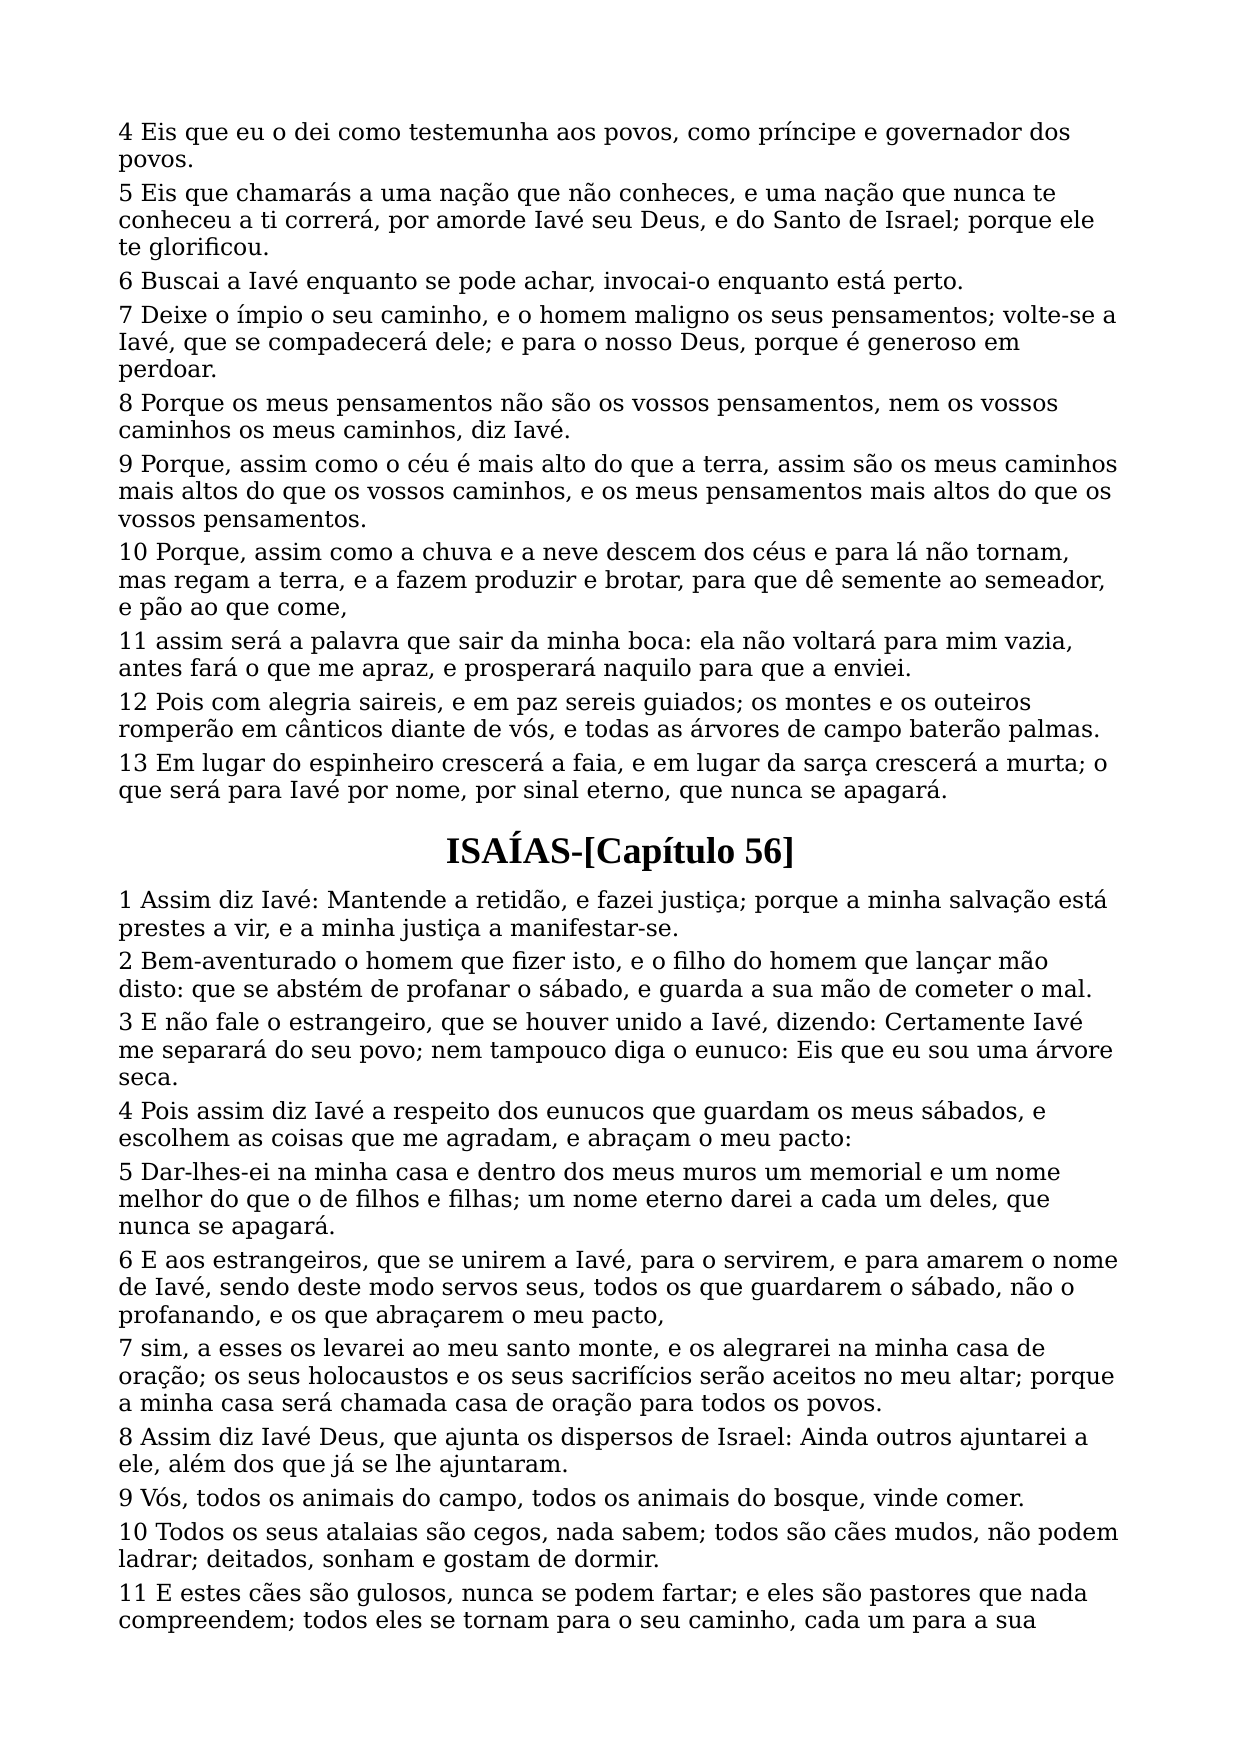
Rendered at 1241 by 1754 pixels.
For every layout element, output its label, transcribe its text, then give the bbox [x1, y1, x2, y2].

text 4 Eis que eu o dei como testemunha aos povos, como príncipe e governador dos povos. [118, 118, 1122, 173]
text 1 Assim diz Iavé: Mantende a retidão, e fazei justiça; porque a minha salvação está prestes a vir, e a minha justiça a manifestar-se. [118, 887, 1122, 941]
text 13 Em lugar do espinheiro crescerá a faia, e em lugar da sarça crescerá a murta; o que será para Iavé por nome, por sinal eterno, que nunca se apagará. [118, 749, 1122, 804]
text 5 Dar-lhes-ei na minha casa e dentro dos meus muros um memorial e um nome melhor do que o de filhos e filhas; um nome eterno darei a cada um deles, que nunca se apagará. [118, 1158, 1122, 1240]
text 8 Assim diz Iavé Deus, que ajunta os dispersos de Israel: Ainda outros ajuntarei a ele, além dos que já se lhe ajuntaram. [118, 1423, 1122, 1478]
text 2 Bem-aventurado o homem que fizer isto, e o filho do homem que lançar mão disto: que se abstém de profanar o sábado, e guarda a sua mão de cometer o mal. [118, 948, 1122, 1002]
text 11 assim será a palavra que sair da minha boca: ela não voltará para mim vazia, antes fará o que me apraz, e prosperará naquilo para que a enviei. [118, 627, 1122, 682]
text 3 E não fale o estrangeiro, que se houver unido a Iavé, dizendo: Certamente Iavé me separará do seu povo; nem tampouco diga o eunuco: Eis que eu sou uma árvore seca. [118, 1009, 1122, 1091]
text 8 Porque os meus pensamentos não são os vossos pensamentos, nem os vossos caminhos os meus caminhos, diz Iavé. [118, 389, 1122, 444]
text 10 Todos os seus atalaias são cegos, nada sabem; todos são cães mudos, não podem ladrar; deitados, sonham e gostam de dormir. [118, 1518, 1122, 1573]
text 12 Pois com alegria saireis, e em paz sereis guiados; os montes e os outeiros romperão em cânticos diante de vós, e todas as árvores de campo baterão palmas. [118, 688, 1122, 743]
text 7 Deixe o ímpio o seu caminho, e o homem maligno os seus pensamentos; volte-se a Iavé, que se compadecerá dele; e para o nosso Deus, porque é generoso em perdoar. [118, 301, 1122, 383]
text 4 Pois assim diz Iavé a respeito dos eunucos que guardam os meus sábados, e escolhem as coisas que me agradam, e abraçam o meu pacto: [118, 1097, 1122, 1152]
text 9 Porque, assim como o céu é mais alto do que a terra, assim são os meus caminhos mais altos do que os vossos caminhos, e os meus pensamentos mais altos do que os vossos pensamentos. [118, 451, 1122, 532]
text 5 Eis que chamarás a uma nação que não conheces, e uma nação que nunca te conheceu a ti correrá, por amorde Iavé seu Deus, e do Santo de Israel; porque ele te glorificou. [118, 179, 1122, 261]
text 6 Buscai a Iavé enquanto se pode achar, invocai-o enquanto está perto. [118, 267, 1122, 295]
text 6 E aos estrangeiros, que se unirem a Iavé, para o servirem, e para amarem o nome de Iavé, sendo deste modo servos seus, todos os que guardarem o sábado, não o profanando, e os que abraçarem o meu pacto, [118, 1247, 1122, 1328]
text 11 E estes cães são gulosos, nunca se podem fartar; e eles são pastores que nada compreendem; todos eles se tornam para o seu caminho, cada um para a sua [118, 1579, 1122, 1634]
text 10 Porque, assim como a chuva e a neve descem dos céus e para lá não tornam, mas regam a terra, e a fazem produzir e brotar, para que dê semente ao semeador, e pão ao que come, [118, 539, 1122, 621]
subtitle ISAÍAS-[Capítulo 56] [118, 828, 1122, 871]
text 7 sim, a esses os levarei ao meu santo monte, e os alegrarei na minha casa de oração; os seus holocaustos e os seus sacrifícios serão aceitos no meu altar; porque a minha casa será chamada casa de oração para todos os povos. [118, 1335, 1122, 1417]
text 9 Vós, todos os animais do campo, todos os animais do bosque, vinde comer. [118, 1484, 1122, 1512]
